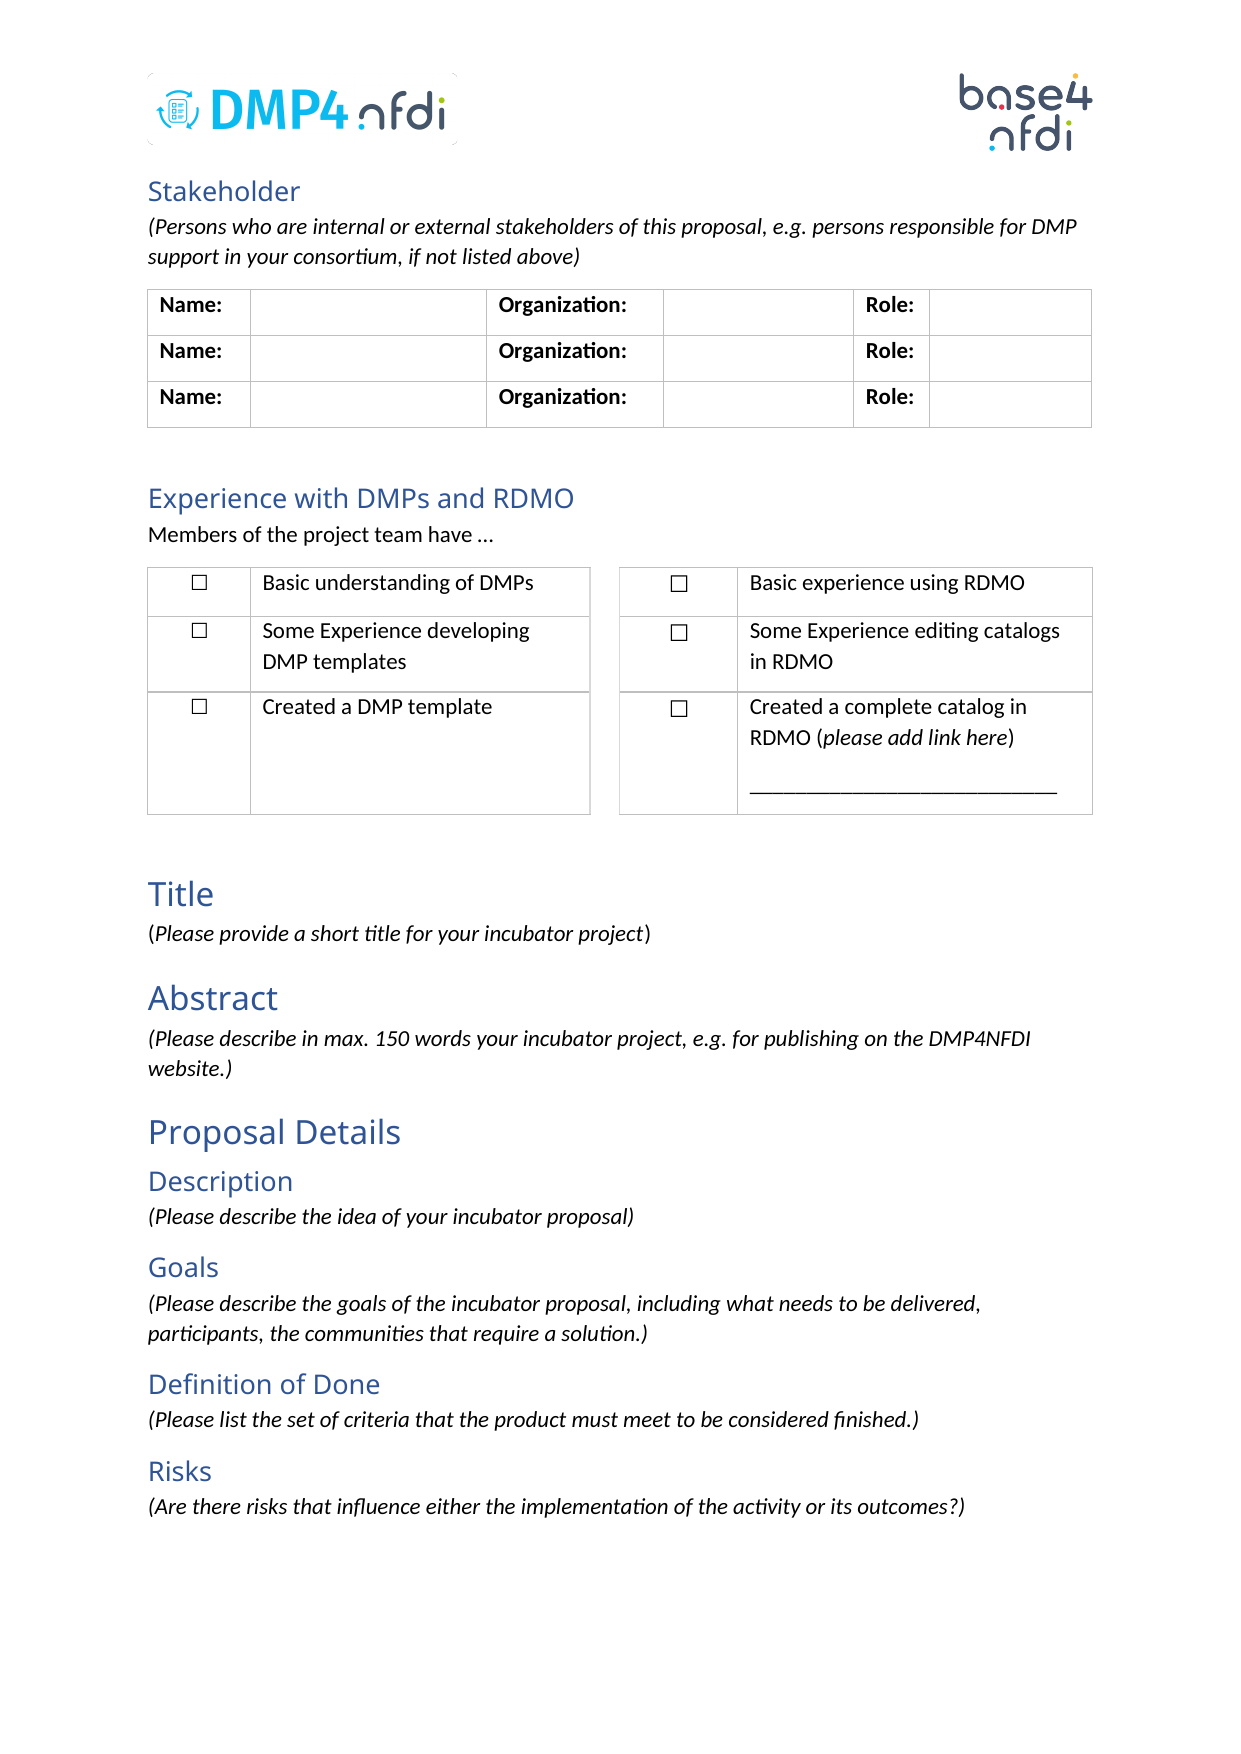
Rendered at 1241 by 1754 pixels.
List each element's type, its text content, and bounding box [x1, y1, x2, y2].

table_cell Organization: [487, 382, 663, 427]
table_cell Role: [854, 382, 929, 427]
text (Please describe the idea of your incubator proposal) [148, 1202, 1093, 1230]
table_header Basic experience using RDMO [738, 568, 1092, 616]
table_header ☐ [620, 568, 737, 616]
text (Are there risks that influence either the implementation of the activity or its outcomes?) [148, 1492, 1093, 1520]
table_cell Name: [148, 382, 250, 427]
subtitle Experience with DMPs and RDMO [148, 480, 1093, 517]
picture [147, 73, 458, 145]
text (Please provide a short title for your incubator project) [148, 919, 1093, 947]
picture [959, 73, 1093, 151]
table_header Organization: [487, 290, 663, 335]
table_header [664, 290, 853, 335]
table_cell [591, 691, 619, 814]
subtitle Abstract [148, 975, 1093, 1020]
table_header ☐ [148, 568, 250, 616]
table_cell Some Experience developing DMP templates [251, 617, 589, 691]
table_cell Organization: [487, 336, 663, 381]
table_header Name: [148, 290, 250, 335]
table_cell [930, 382, 1091, 427]
table_header Basic understanding of DMPs [251, 568, 589, 616]
table_cell ☐ [148, 693, 250, 814]
subtitle Description [148, 1162, 1093, 1199]
subtitle Proposal Details [148, 1109, 1093, 1154]
subtitle Goals [148, 1249, 1093, 1286]
table_cell Name: [148, 336, 250, 381]
text (Please list the set of criteria that the product must meet to be considered finished.) [148, 1406, 1093, 1433]
subtitle Title [148, 871, 1093, 916]
table_cell ☐ [620, 617, 737, 691]
table_cell [664, 336, 853, 381]
table_cell [664, 382, 853, 427]
text (Persons who are internal or external stakeholders of this proposal, e.g. persons responsible for DMP support in your consortium, if not listed above) [148, 212, 1093, 271]
table_header [930, 290, 1091, 335]
table_header [591, 567, 619, 616]
table_cell [251, 382, 486, 427]
subtitle Stakeholder [148, 172, 1093, 209]
table_header Role: [854, 290, 929, 335]
table_cell Some Experience editing catalogs in RDMO [738, 617, 1092, 691]
table_cell ☐ [148, 617, 250, 691]
text Members of the project team have … [148, 520, 1093, 548]
subtitle Definition of Done [148, 1366, 1093, 1403]
table_cell [930, 336, 1091, 381]
text (Please describe the goals of the incubator proposal, including what needs to be delivered, participants, the communities that require a solution.) [148, 1289, 1093, 1347]
text (Please describe in max. 150 words your incubator project, e.g. for publishing on the DMP4NFDI website.) [148, 1024, 1093, 1082]
subtitle Risks [148, 1452, 1093, 1489]
table_cell Created a DMP template [251, 693, 589, 814]
table_cell ☐ [620, 693, 737, 814]
table_cell [251, 336, 486, 381]
table_cell Role: [854, 336, 929, 381]
table_cell [591, 616, 619, 691]
table_header [251, 290, 486, 335]
table_cell Created a complete catalog in RDMO (please add link here) ___________________________ [738, 693, 1092, 814]
